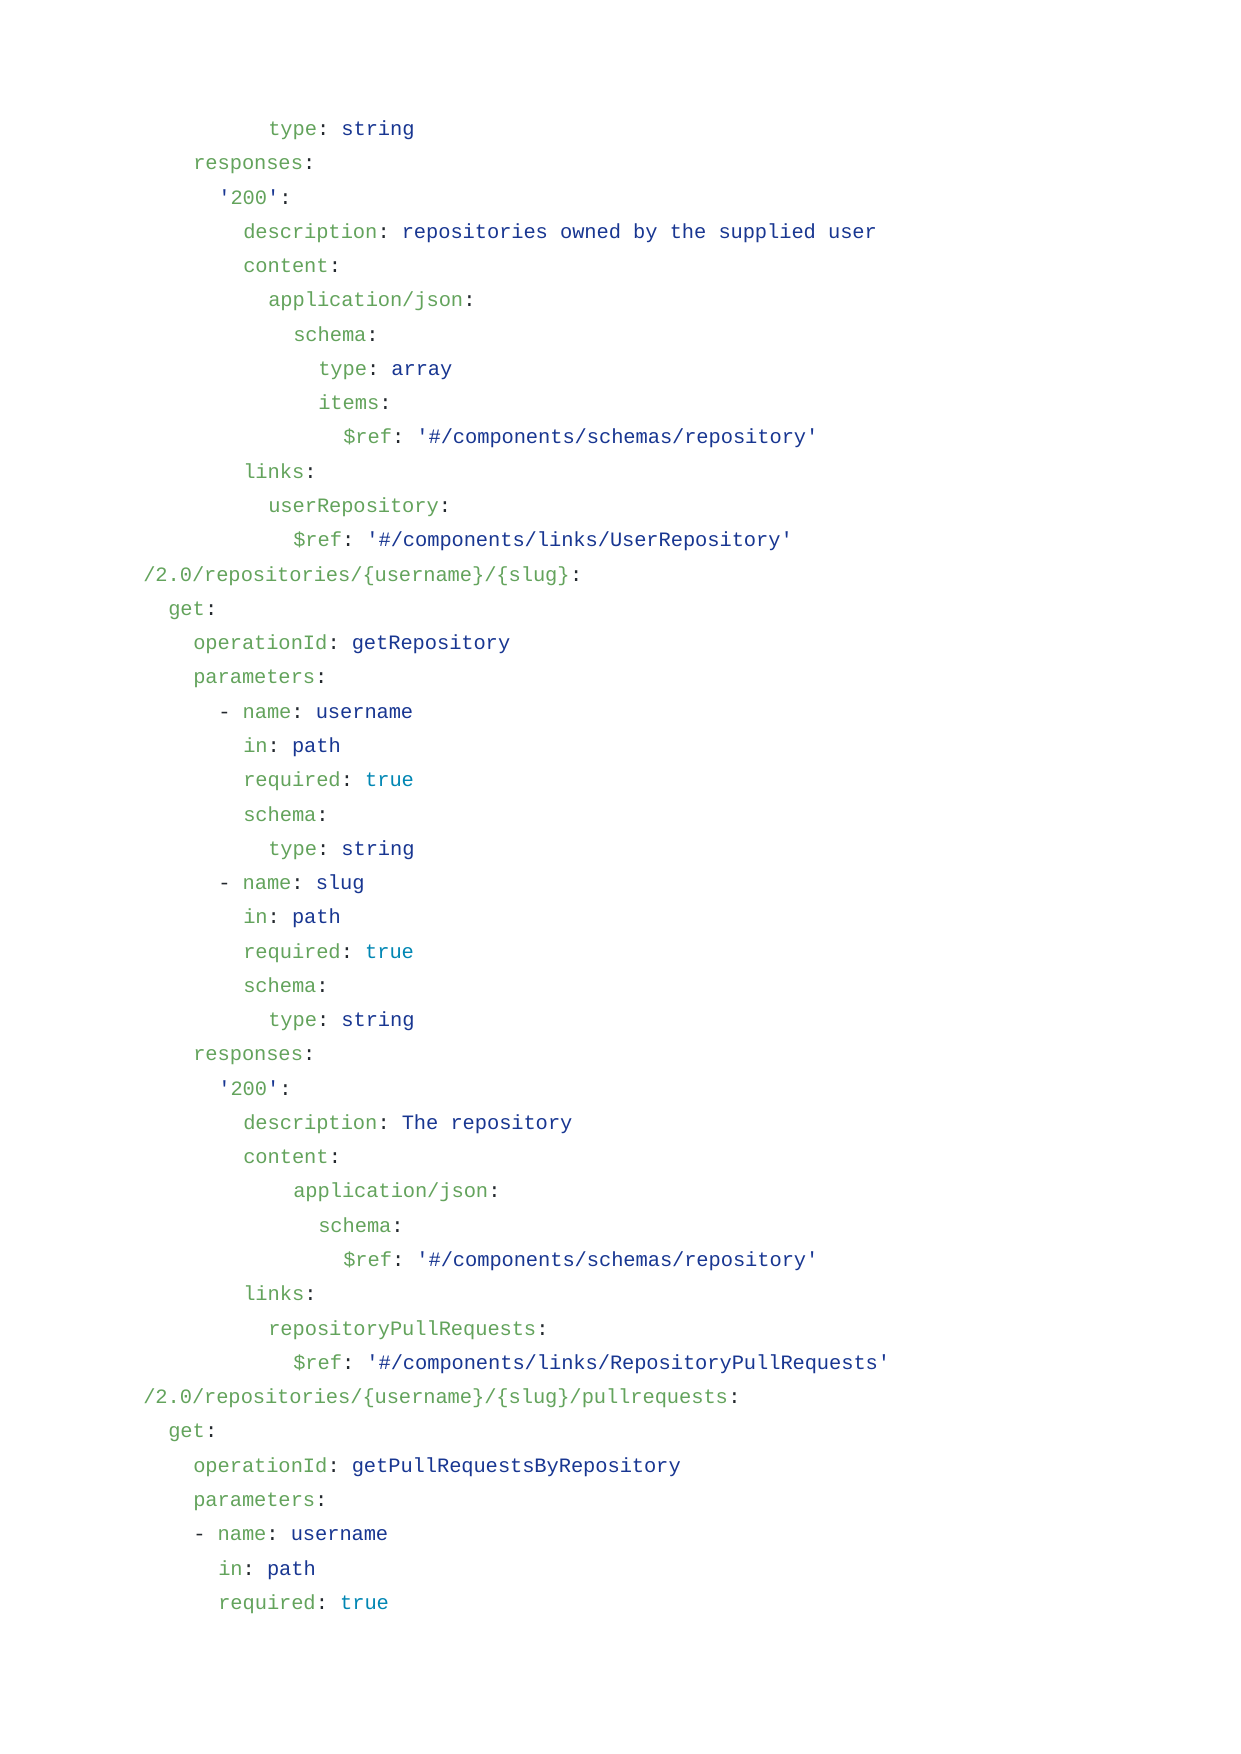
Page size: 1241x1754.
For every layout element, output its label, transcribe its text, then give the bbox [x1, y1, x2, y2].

text '200': [118, 1078, 1122, 1101]
text /2.0/repositories/{username}/{slug}/pullrequests: [118, 1386, 1122, 1410]
text /2.0/repositories/{username}/{slug}: [118, 564, 1122, 587]
text responses: [118, 152, 1122, 176]
text in: path [118, 735, 1122, 759]
text operationId: getPullRequestsByRepository [118, 1455, 1122, 1478]
text type: string [118, 1009, 1122, 1033]
text - name: slug [118, 872, 1122, 896]
text parameters: [118, 666, 1122, 690]
text $ref: '#/components/links/UserRepository' [118, 529, 1122, 553]
text description: The repository [118, 1112, 1122, 1136]
text content: [118, 1146, 1122, 1170]
text application/json: [118, 289, 1122, 313]
text items: [118, 392, 1122, 416]
text schema: [118, 324, 1122, 347]
text required: true [118, 1592, 1122, 1615]
text schema: [118, 1215, 1122, 1238]
text - name: username [118, 1523, 1122, 1547]
text userRepository: [118, 495, 1122, 519]
text links: [118, 1283, 1122, 1307]
text $ref: '#/components/schemas/repository' [118, 1249, 1122, 1273]
text links: [118, 461, 1122, 484]
text operationId: getRepository [118, 632, 1122, 656]
text get: [118, 598, 1122, 622]
text repositoryPullRequests: [118, 1318, 1122, 1341]
text schema: [118, 975, 1122, 998]
text content: [118, 255, 1122, 279]
text description: repositories owned by the supplied user [118, 221, 1122, 244]
text '200': [118, 187, 1122, 210]
text schema: [118, 803, 1122, 827]
text responses: [118, 1043, 1122, 1067]
text parameters: [118, 1489, 1122, 1513]
text $ref: '#/components/schemas/repository' [118, 427, 1122, 450]
text get: [118, 1420, 1122, 1444]
text required: true [118, 769, 1122, 793]
text type: array [118, 358, 1122, 382]
text $ref: '#/components/links/RepositoryPullRequests' [118, 1352, 1122, 1376]
text in: path [118, 1557, 1122, 1581]
text in: path [118, 906, 1122, 930]
text type: string [118, 838, 1122, 861]
text application/json: [118, 1181, 1122, 1204]
text required: true [118, 941, 1122, 964]
text type: string [118, 118, 1122, 142]
text - name: username [118, 701, 1122, 724]
